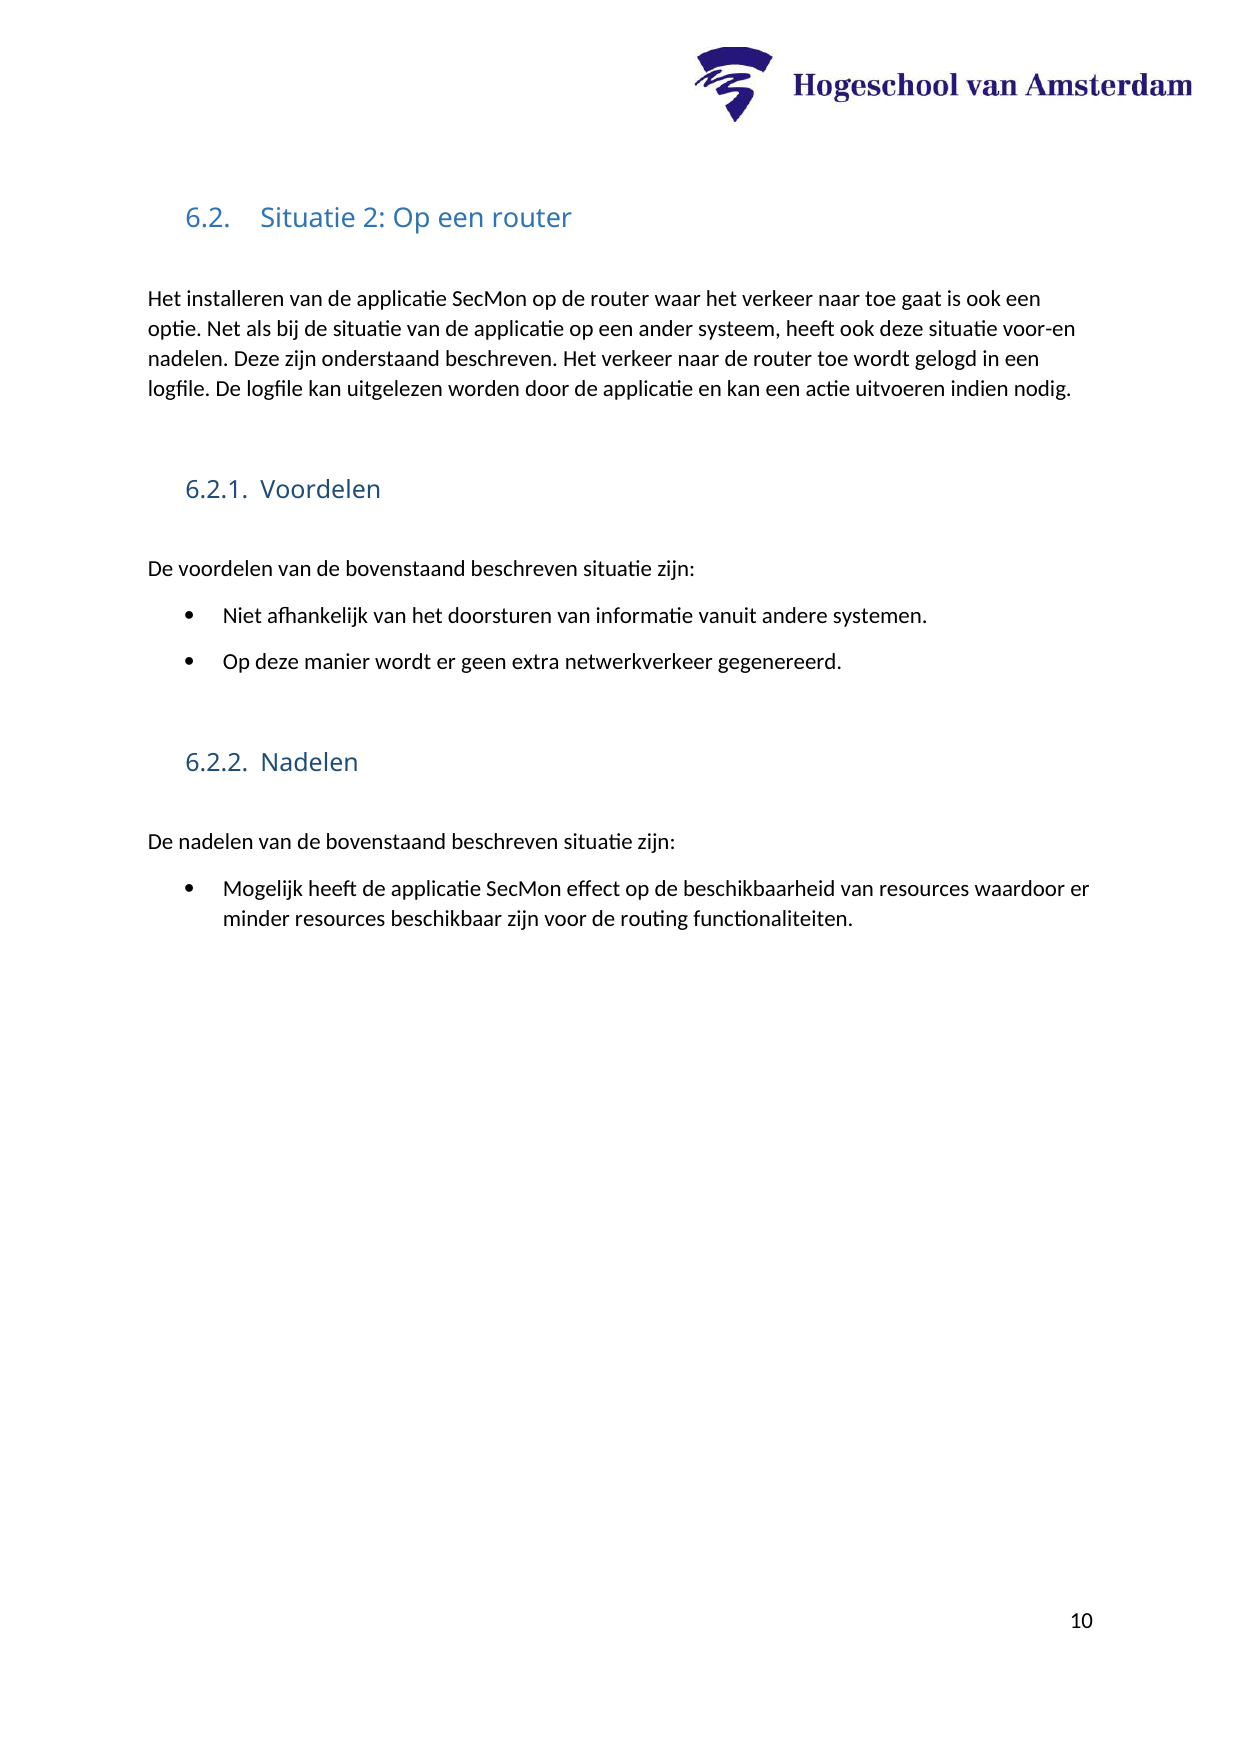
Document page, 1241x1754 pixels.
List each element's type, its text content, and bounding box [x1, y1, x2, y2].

text De voordelen van de bovenstaand beschreven situatie zijn: [148, 554, 1093, 582]
list Situatie 2: Op een router [185, 198, 1093, 235]
text Het installeren van de applicatie SecMon op de router waar het verkeer naar toe gaat is ook een optie. Net als bij de situatie van de applicatie op een ander systeem, heeft ook deze situatie voor-en nadelen. Deze zijn onderstaand beschreven. Het verkeer naar de router toe wordt gelogd in een logfile. De logfile kan uitgelezen worden door de applicatie en kan een actie uitvoeren indien nodig. [148, 284, 1093, 402]
text De nadelen van de bovenstaand beschreven situatie zijn: [148, 827, 1093, 856]
list Op deze manier wordt er geen extra netwerkverkeer gegenereerd. [185, 647, 1093, 675]
list Voordelen [185, 471, 1093, 505]
list Mogelijk heeft de applicatie SecMon effect op de beschikbaarheid van resources waardoor er minder resources beschikbaar zijn voor de routing functionaliteiten. [185, 874, 1093, 932]
list Nadelen [185, 744, 1093, 779]
list Niet afhankelijk van het doorsturen van informatie vanuit andere systemen. [185, 601, 1093, 629]
